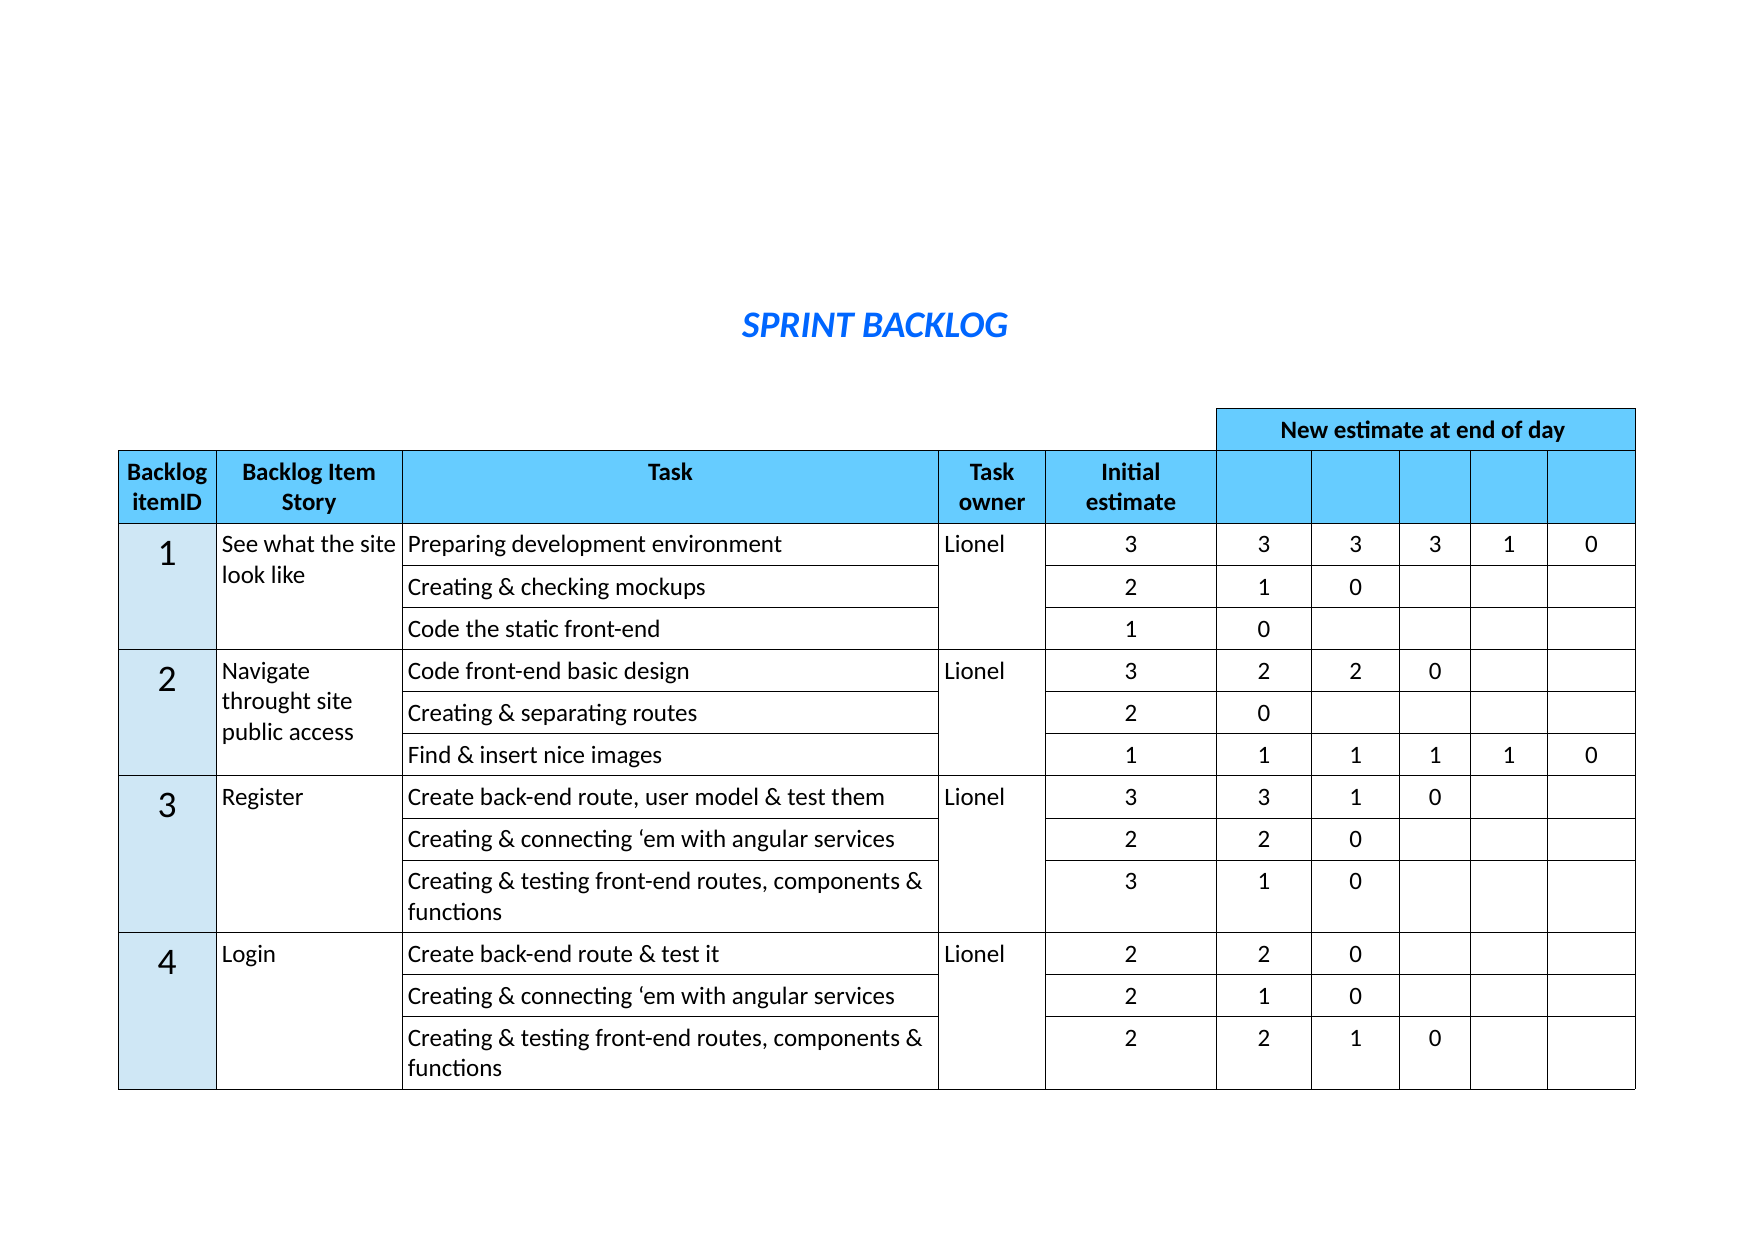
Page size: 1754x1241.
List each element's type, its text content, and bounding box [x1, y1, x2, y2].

table_cell 0 [1312, 861, 1399, 932]
table_cell 1 [1400, 734, 1470, 775]
table_cell 3 [1400, 524, 1470, 565]
table_cell [1471, 451, 1547, 523]
table_cell 1 [1217, 734, 1311, 775]
table_cell [1400, 861, 1470, 932]
table_cell [1217, 451, 1311, 523]
table_cell Create back-end route, user model & test them [403, 776, 938, 817]
table_cell 1 [1217, 566, 1311, 607]
table_cell 3 [1217, 524, 1311, 565]
table_cell [1312, 608, 1399, 649]
table_cell 2 [1046, 566, 1216, 607]
table_cell Login [217, 933, 402, 1089]
table_cell [1548, 650, 1635, 691]
table_cell 1 [1312, 776, 1399, 817]
table_cell 0 [1400, 650, 1470, 691]
table_cell [1548, 1017, 1635, 1089]
table_cell 2 [1217, 933, 1311, 974]
table_cell 2 [119, 650, 216, 775]
table_cell 2 [1046, 1017, 1216, 1089]
table_header New estimate at end of day [1217, 409, 1635, 450]
table_cell [1471, 819, 1547, 859]
table_cell [1312, 451, 1399, 523]
table_cell [1548, 608, 1635, 649]
table_cell 0 [1217, 692, 1311, 733]
table_cell 1 [1471, 734, 1547, 775]
table_cell 2 [1217, 650, 1311, 691]
table_cell Initial estimate [1046, 451, 1216, 523]
table_cell Register [217, 776, 402, 932]
table_cell [1548, 975, 1635, 1016]
table_cell 2 [1312, 650, 1399, 691]
table_cell [1471, 692, 1547, 733]
table_cell [1471, 975, 1547, 1016]
table_cell [1400, 975, 1470, 1016]
table_cell 1 [1217, 861, 1311, 932]
table_cell 1 [1471, 524, 1547, 565]
table_cell Creating & connecting ‘em with angular services [403, 819, 938, 859]
table_cell 3 [1312, 524, 1399, 565]
table_cell 0 [1217, 608, 1311, 649]
table_cell Code front-end basic design [403, 650, 938, 691]
table_cell Creating & separating routes [403, 692, 938, 733]
table_cell 1 [1217, 975, 1311, 1016]
table_cell Task [403, 451, 938, 523]
table_cell [1471, 608, 1547, 649]
table_cell [1471, 776, 1547, 817]
table_cell [1471, 933, 1547, 974]
table_cell Backlog Item Story [217, 451, 402, 523]
table_cell 0 [1400, 1017, 1470, 1089]
table_cell [1471, 861, 1547, 932]
table_cell [1548, 566, 1635, 607]
table_cell [1548, 861, 1635, 932]
table_cell [1400, 933, 1470, 974]
table_cell [1400, 608, 1470, 649]
table_cell Lionel [939, 650, 1045, 775]
table_cell Find & insert nice images [403, 734, 938, 775]
table_cell Lionel [939, 776, 1045, 932]
table_cell 2 [1046, 975, 1216, 1016]
table_cell See what the site look like [217, 524, 402, 649]
table_cell [1548, 776, 1635, 817]
table_cell [1400, 819, 1470, 859]
table_cell 0 [1312, 819, 1399, 859]
table_cell [1548, 451, 1635, 523]
table_cell 1 [119, 524, 216, 649]
table_cell Lionel [939, 524, 1045, 649]
table_cell 0 [1312, 975, 1399, 1016]
table_cell 2 [1046, 692, 1216, 733]
table_cell 3 [1046, 776, 1216, 817]
table_cell 0 [1312, 566, 1399, 607]
table_cell Preparing development environment [403, 524, 938, 565]
table_cell Backlog itemID [119, 451, 216, 523]
table_cell [1548, 692, 1635, 733]
table_cell Creating & testing front-end routes, components & functions [403, 861, 938, 932]
table_cell Code the static front-end [403, 608, 938, 649]
table_cell 1 [1312, 734, 1399, 775]
table_cell Task owner [939, 451, 1045, 523]
table_cell 3 [1046, 524, 1216, 565]
table_cell 2 [1217, 819, 1311, 859]
table_cell [1548, 819, 1635, 859]
table_cell 0 [1400, 776, 1470, 817]
table_cell 2 [1046, 819, 1216, 859]
table_cell Navigate throught site public access [217, 650, 402, 775]
table_cell 0 [1312, 933, 1399, 974]
table_cell [1312, 692, 1399, 733]
table_cell 4 [119, 933, 216, 1089]
table_cell 1 [1312, 1017, 1399, 1089]
table_cell 0 [1548, 524, 1635, 565]
table_cell Creating & connecting ‘em with angular services [403, 975, 938, 1016]
table_cell [1471, 1017, 1547, 1089]
table_cell [1471, 650, 1547, 691]
table_cell 3 [1217, 776, 1311, 817]
table_cell 1 [1046, 734, 1216, 775]
table_cell 3 [1046, 861, 1216, 932]
table_cell [1471, 566, 1547, 607]
table_cell [1400, 566, 1470, 607]
table_cell [1548, 933, 1635, 974]
text SPRINT BACKLOG [118, 301, 1636, 347]
table_cell Creating & checking mockups [403, 566, 938, 607]
table_cell Create back-end route & test it [403, 933, 938, 974]
table_cell Creating & testing front-end routes, components & functions [403, 1017, 938, 1089]
table_cell Lionel [939, 933, 1045, 1089]
table_cell [1400, 451, 1470, 523]
table_cell 2 [1217, 1017, 1311, 1089]
table_header [118, 408, 1216, 450]
table_cell 2 [1046, 933, 1216, 974]
table_cell 0 [1548, 734, 1635, 775]
table_cell 3 [1046, 650, 1216, 691]
table_cell [1400, 692, 1470, 733]
table_cell 3 [119, 776, 216, 932]
table_cell 1 [1046, 608, 1216, 649]
